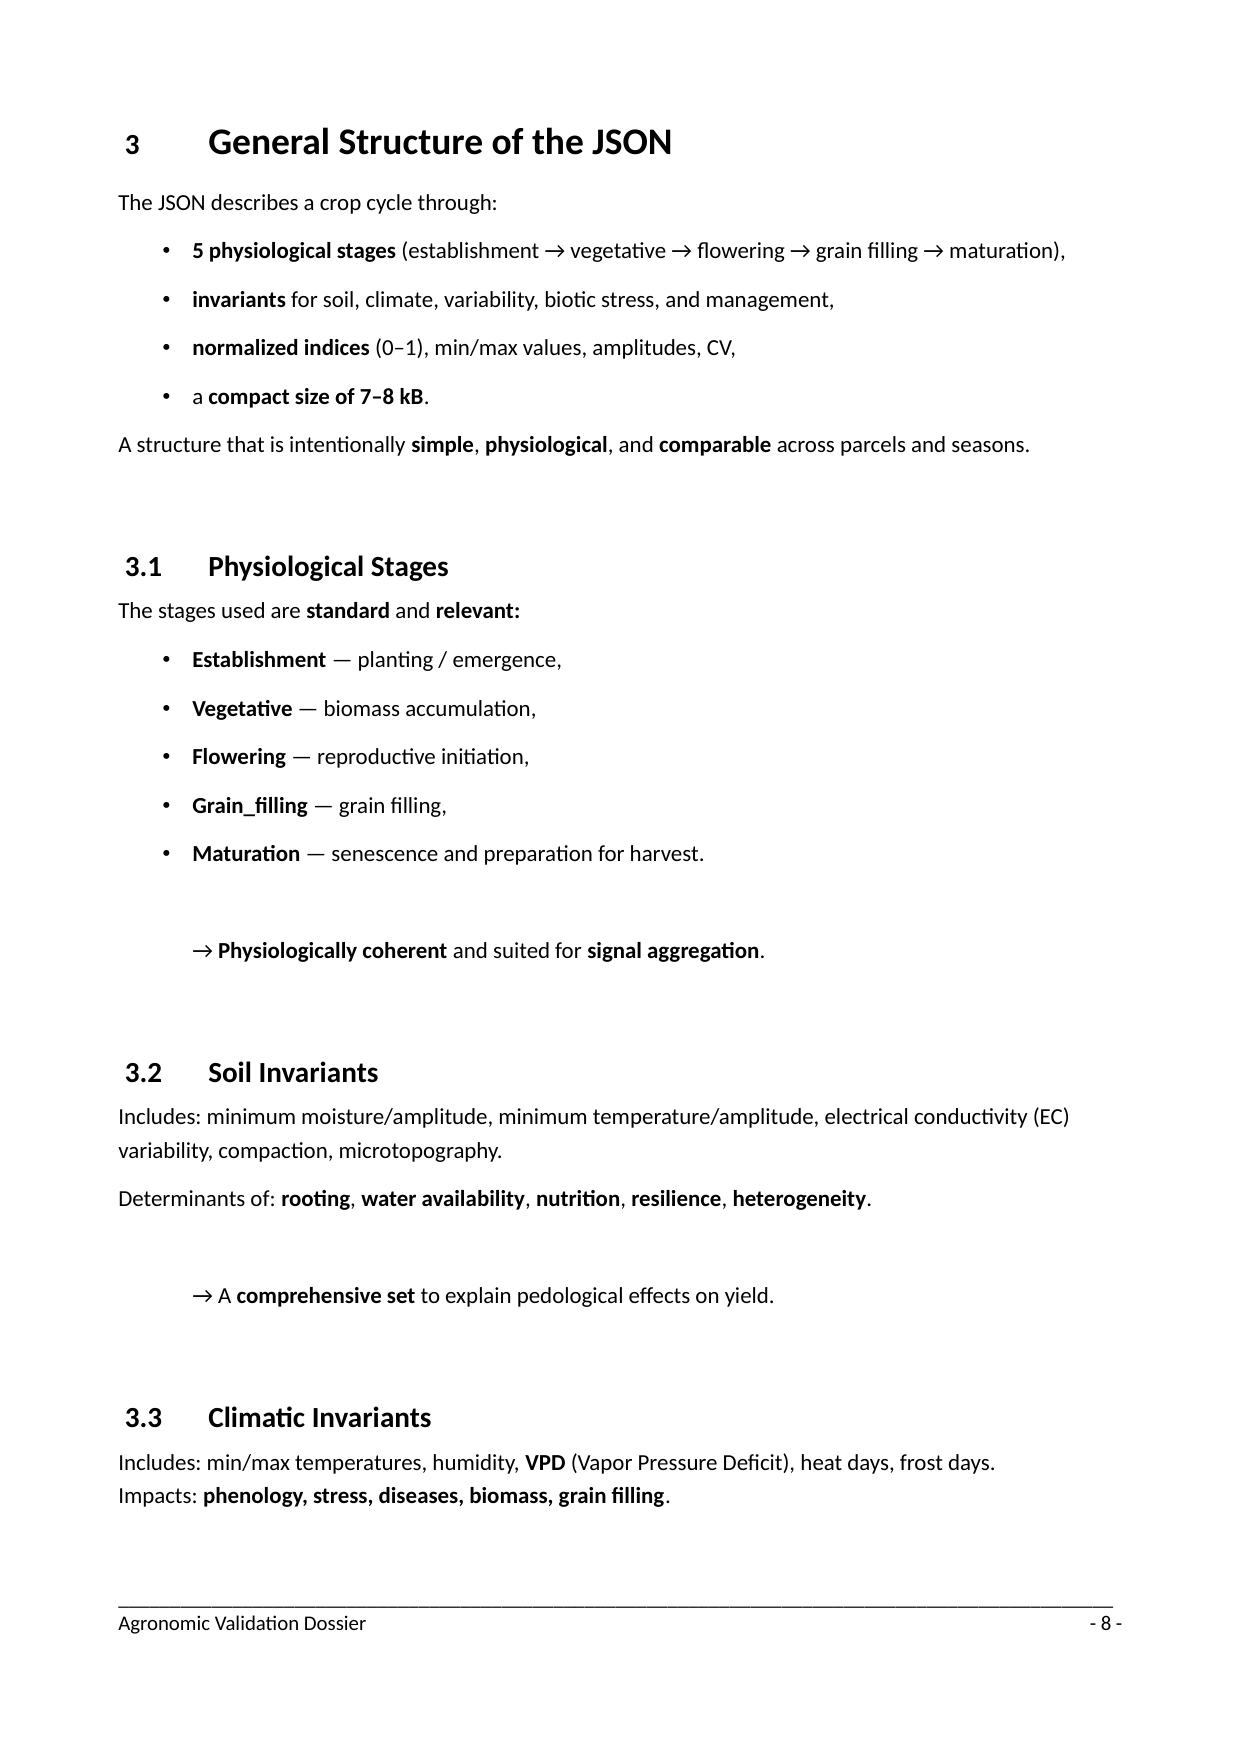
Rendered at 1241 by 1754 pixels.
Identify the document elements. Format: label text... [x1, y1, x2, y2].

text Includes: min/max temperatures, humidity, VPD (Vapor Pressure Deficit), heat days, frost days. Impacts: phenology, stress, diseases, biomass, grain filling. [118, 1448, 1122, 1509]
list Maturation — senescence and preparation for harvest. [162, 839, 1122, 867]
text Includes: minimum moisture/amplitude, minimum temperature/amplitude, electrical conductivity (EC) variability, compaction, microtopography. [118, 1102, 1122, 1164]
text The JSON describes a crop cycle through: [118, 188, 1122, 216]
list Flowering — reproductive initiation, [162, 742, 1122, 770]
subtitle Soil Invariants [118, 1054, 1122, 1090]
list Vegetative — biomass accumulation, [162, 694, 1122, 722]
list normalized indices (0–1), min/max values, amplitudes, CV, [162, 333, 1122, 362]
list 5 physiological stages (establishment → vegetative → flowering → grain filling → maturation), [162, 236, 1122, 264]
text A structure that is intentionally simple, physiological, and comparable across parcels and seasons. [118, 431, 1122, 459]
subtitle Physiological Stages [118, 548, 1122, 584]
text → A comprehensive set to explain pedological effects on yield. [118, 1282, 1122, 1310]
list invariants for soil, climate, variability, biotic stress, and management, [162, 285, 1122, 313]
text → Physiologically coherent and suited for signal aggregation. [118, 936, 1122, 964]
list Establishment — planting / emergence, [162, 645, 1122, 673]
text The stages used are standard and relevant: [118, 597, 1122, 625]
subtitle General Structure of the JSON [118, 118, 1122, 164]
text Determinants of: rooting, water availability, nutrition, resilience, heterogeneity. [118, 1184, 1122, 1213]
subtitle Climatic Invariants [118, 1399, 1122, 1435]
list a compact size of 7–8 kB. [162, 382, 1122, 410]
list Grain_filling — grain filling, [162, 791, 1122, 819]
